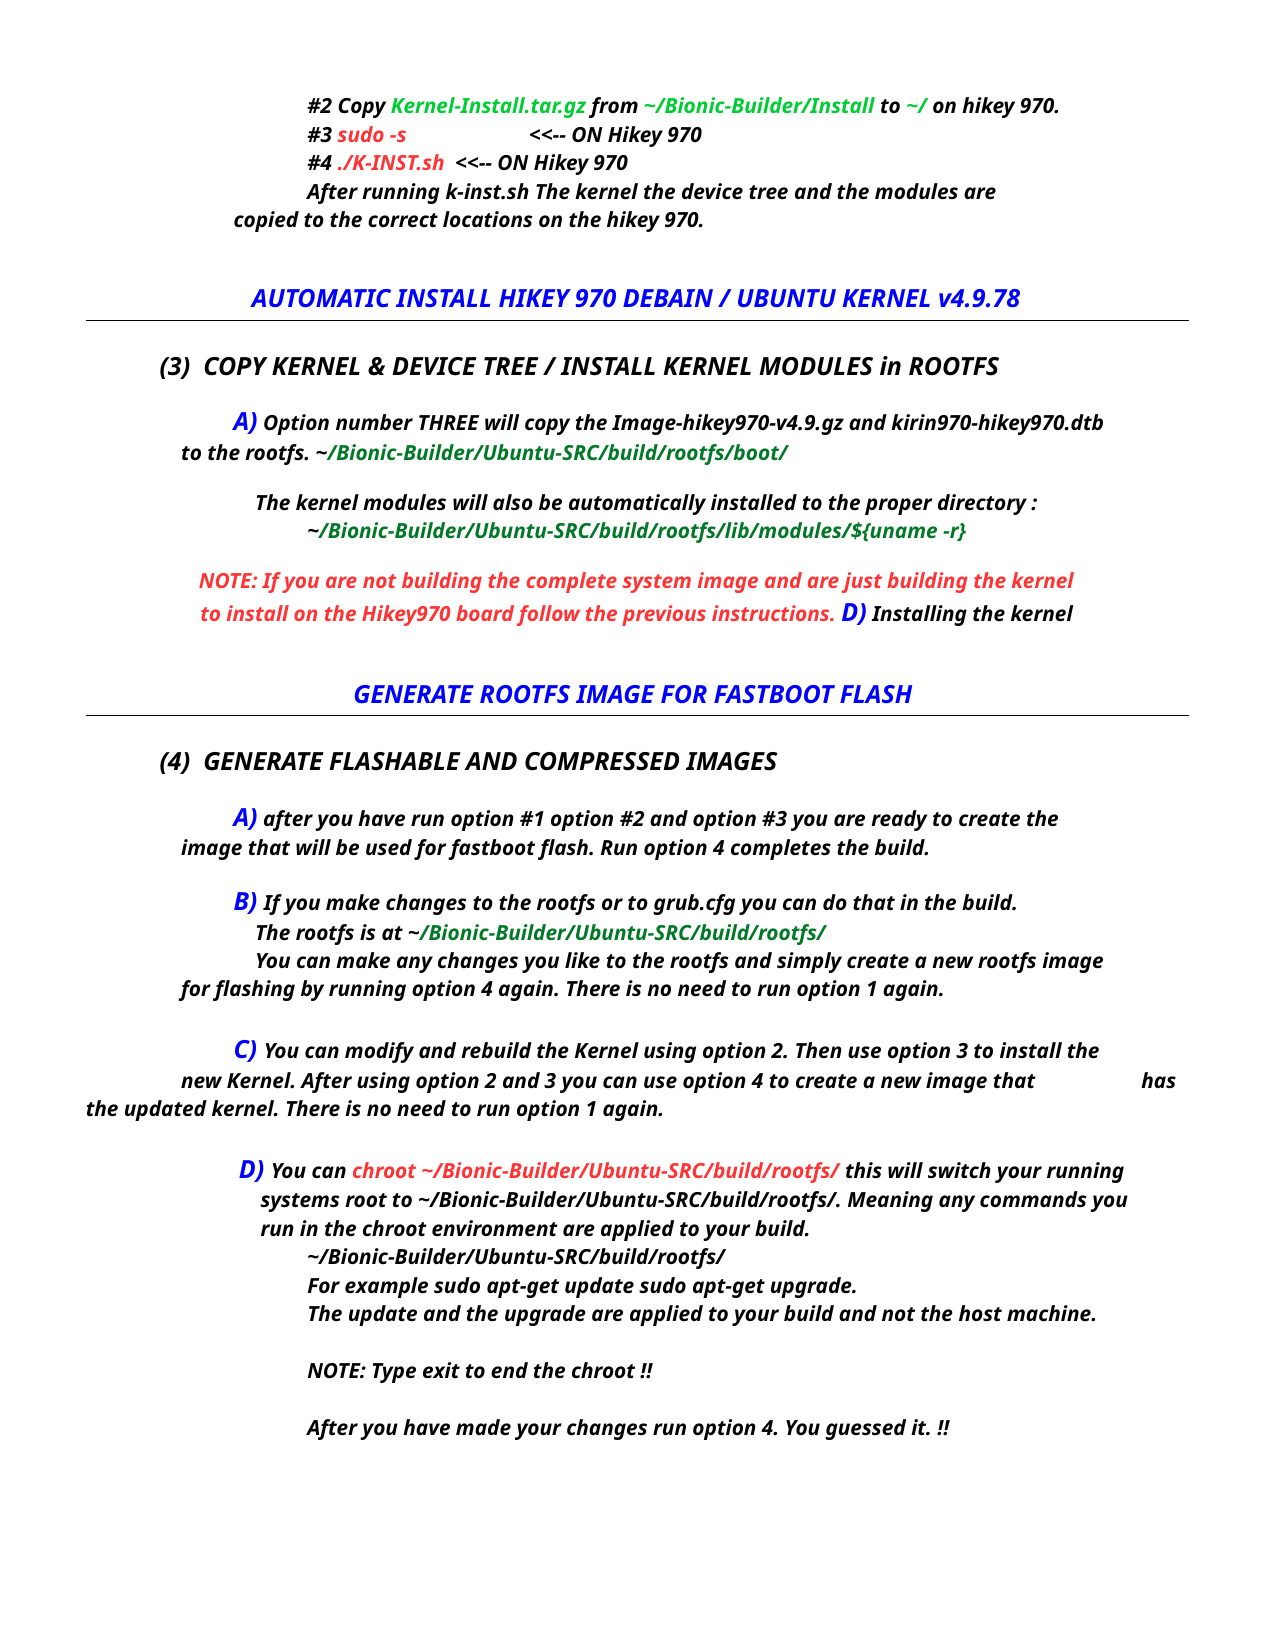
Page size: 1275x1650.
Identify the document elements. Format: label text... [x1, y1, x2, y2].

text C) You can modify and rebuild the Kernel using option 2. Then use option 3 to install the new Kernel. After using option 2 and 3 you can use option 4 to create a new image that has the updated kernel. There is no need to run option 1 again. [86, 1032, 1189, 1123]
text D) You can chroot ~/Bionic-Builder/Ubuntu-SRC/build/rootfs/ this will switch your running systems root to ~/Bionic-Builder/Ubuntu-SRC/build/rootfs/. Meaning any commands you run in the chroot environment are applied to your build. [86, 1151, 1189, 1242]
text #4 ./K-INST.sh <<-- ON Hikey 970 [86, 148, 1189, 177]
text GENERATE ROOTFS IMAGE FOR FASTBOOT FLASH [86, 672, 1189, 715]
text #3 sudo -s <<-- ON Hikey 970 [86, 120, 1189, 148]
text You can make any changes you like to the rootfs and simply create a new rootfs image for flashing by running option 4 again. There is no need to run option 1 again. [86, 946, 1189, 1003]
text The kernel modules will also be automatically installed to the proper directory : [86, 488, 1189, 517]
text NOTE: If you are not building the complete system image and are just building the kernel [86, 567, 1189, 595]
text NOTE: Type exit to end the chroot !! [86, 1356, 1189, 1385]
text B) If you make changes to the rootfs or to grub.cfg you can do that in the build. [86, 883, 1189, 918]
text (4) GENERATE FLASHABLE AND COMPRESSED IMAGES [86, 744, 1189, 778]
text (3) COPY KERNEL & DEVICE TREE / INSTALL KERNEL MODULES in ROOTFS [86, 348, 1189, 382]
text The rootfs is at ~/Bionic-Builder/Ubuntu-SRC/build/rootfs/ [86, 918, 1189, 946]
text After you have made your changes run option 4. You guessed it. !! [86, 1413, 1189, 1442]
text A) Option number THREE will copy the Image-hikey970-v4.9.gz and kirin970-hikey970.dtb to the rootfs. ~/Bionic-Builder/Ubuntu-SRC/build/rootfs/boot/ [86, 404, 1189, 467]
text to install on the Hikey970 board follow the previous instructions. D) Installing the kernel [86, 595, 1189, 629]
text For example sudo apt-get update sudo apt-get upgrade. [86, 1271, 1189, 1299]
text AUTOMATIC INSTALL HIKEY 970 DEBAIN / UBUNTU KERNEL v4.9.78 [86, 277, 1189, 320]
text The update and the upgrade are applied to your build and not the host machine. [86, 1299, 1189, 1328]
text #2 Copy Kernel-Install.tar.gz from ~/Bionic-Builder/Install to ~/ on hikey 970. [86, 91, 1189, 120]
text ~/Bionic-Builder/Ubuntu-SRC/build/rootfs/ [86, 1242, 1189, 1271]
text ~/Bionic-Builder/Ubuntu-SRC/build/rootfs/lib/modules/${uname -r} [86, 517, 1189, 545]
text After running k-inst.sh The kernel the device tree and the modules are copied to the correct locations on the hikey 970. [86, 177, 1189, 234]
text A) after you have run option #1 option #2 and option #3 you are ready to create the image that will be used for fastboot flash. Run option 4 completes the build. [86, 799, 1189, 862]
